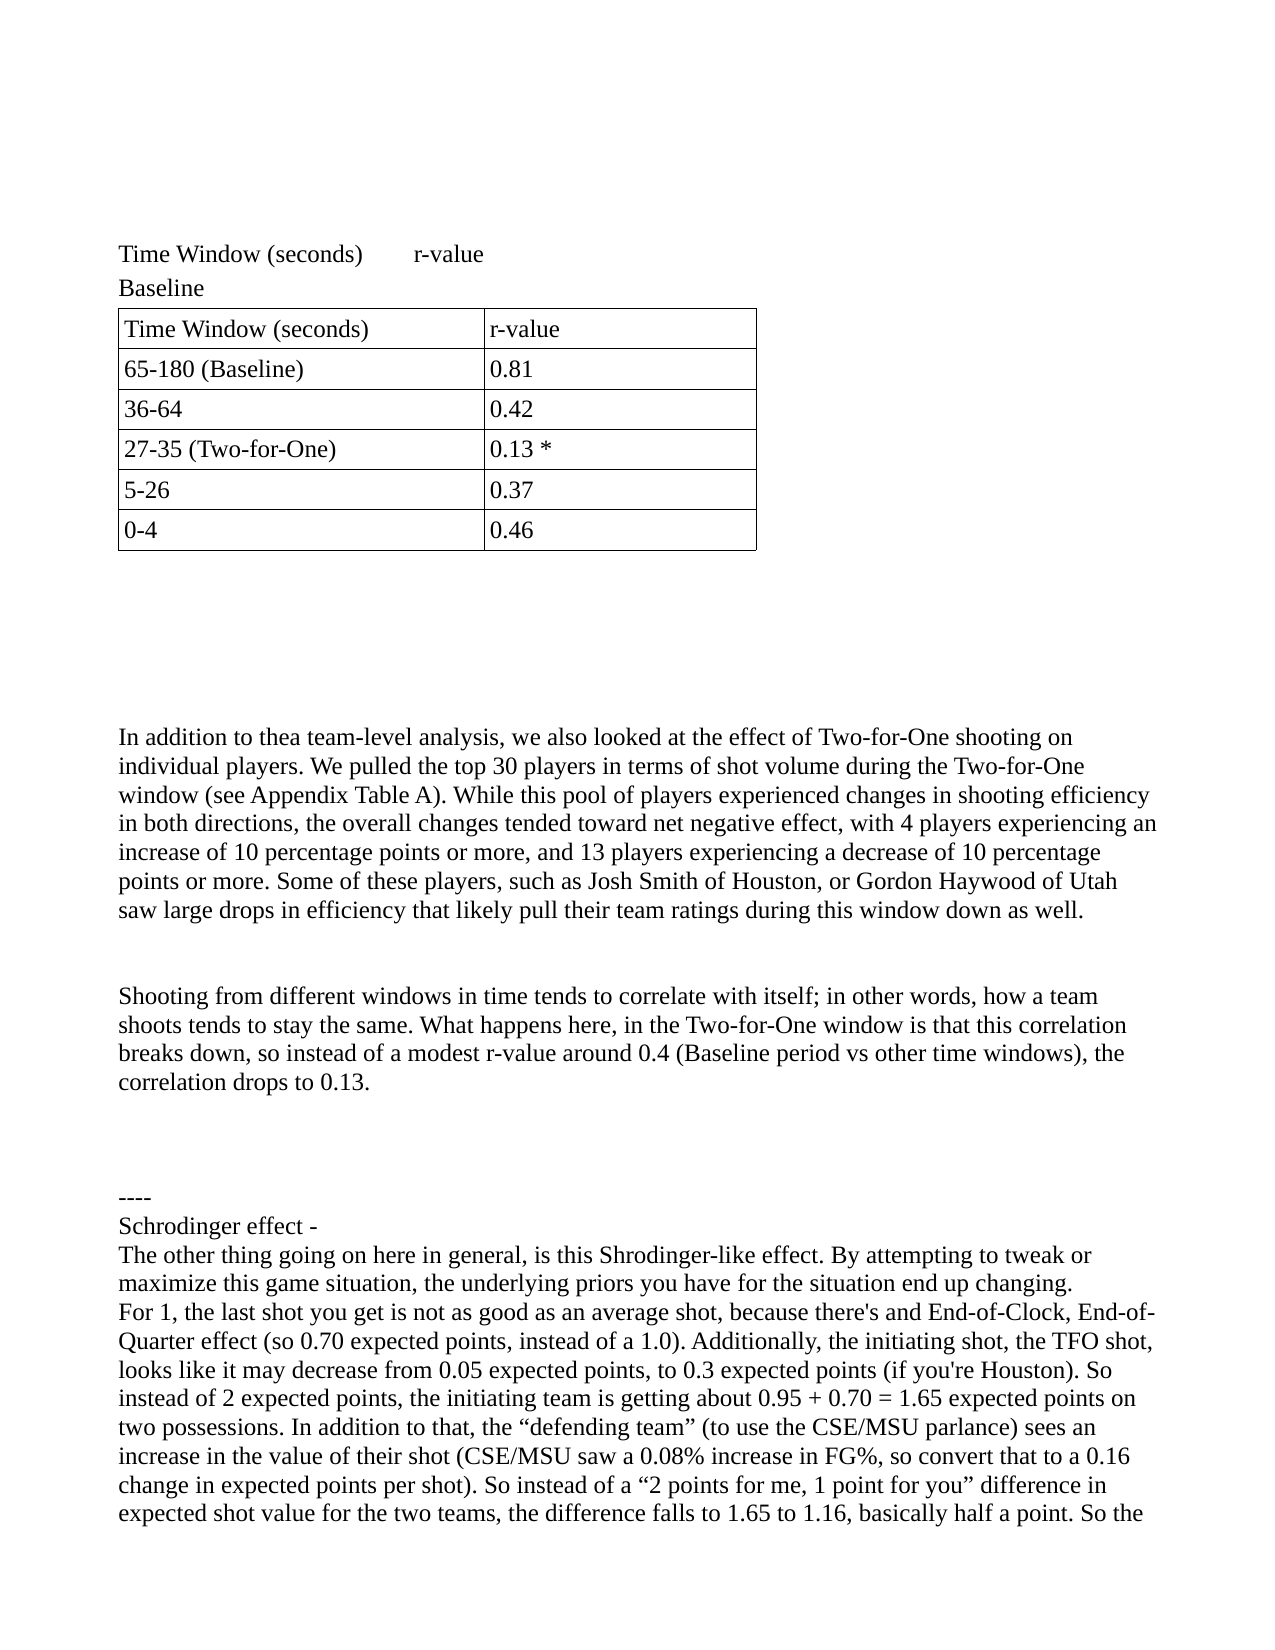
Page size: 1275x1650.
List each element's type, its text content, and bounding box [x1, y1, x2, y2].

text For 1, the last shot you get is not as good as an average shot, because there's and End-of-Clock, End-of-Quarter effect (so 0.70 expected points, instead of a 1.0). Additionally, the initiating shot, the TFO shot, looks like it may decrease from 0.05 expected points, to 0.3 expected points (if you're Houston). So instead of 2 expected points, the initiating team is getting about 0.95 + 0.70 = 1.65 expected points on two possessions. In addition to that, the “defending team” (to use the CSE/MSU parlance) sees an increase in the value of their shot (CSE/MSU saw a 0.08% increase in FG%, so convert that to a 0.16 change in expected points per shot). So instead of a “2 points for me, 1 point for you” difference in expected shot value for the two teams, the difference falls to 1.65 to 1.16, basically half a point. So the [118, 1297, 1157, 1527]
table_cell 0.37 [485, 470, 756, 509]
table_cell 0.42 [485, 390, 756, 429]
table_cell 65-180 (Baseline) [119, 349, 484, 388]
text Baseline [118, 273, 1157, 302]
text In addition to thea team-level analysis, we also looked at the effect of Two-for-One shooting on individual players. We pulled the top 30 players in terms of shot volume during the Two-for-One window (see Appendix Table A). While this pool of players experienced changes in shooting efficiency in both directions, the overall changes tended toward net negative effect, with 4 players experiencing an increase of 10 percentage points or more, and 13 players experiencing a decrease of 10 percentage points or more. Some of these players, such as Josh Smith of Houston, or Gordon Haywood of Utah saw large drops in efficiency that likely pull their team ratings during this window down as well. [118, 722, 1157, 923]
table_header Time Window (seconds) [119, 309, 484, 348]
text Schrodinger effect - [118, 1211, 1157, 1240]
text Time Window (seconds) r-value [118, 239, 1157, 268]
table_cell 0.13 * [485, 430, 756, 469]
table_cell 27-35 (Two-for-One) [119, 430, 484, 469]
table_cell 5-26 [119, 470, 484, 509]
table_cell 0.46 [485, 510, 756, 550]
text Shooting from different windows in time tends to correlate with itself; in other words, how a team shoots tends to stay the same. What happens here, in the Two-for-One window is that this correlation breaks down, so instead of a modest r-value around 0.4 (Baseline period vs other time windows), the correlation drops to 0.13. [118, 981, 1157, 1096]
text ---- [118, 1182, 1157, 1211]
table_cell 36-64 [119, 390, 484, 429]
table_cell 0-4 [119, 510, 484, 550]
table_header r-value [485, 309, 756, 348]
table_cell 0.81 [485, 349, 756, 388]
text The other thing going on here in general, is this Shrodinger-like effect. By attempting to tweak or maximize this game situation, the underlying priors you have for the situation end up changing. [118, 1240, 1157, 1297]
